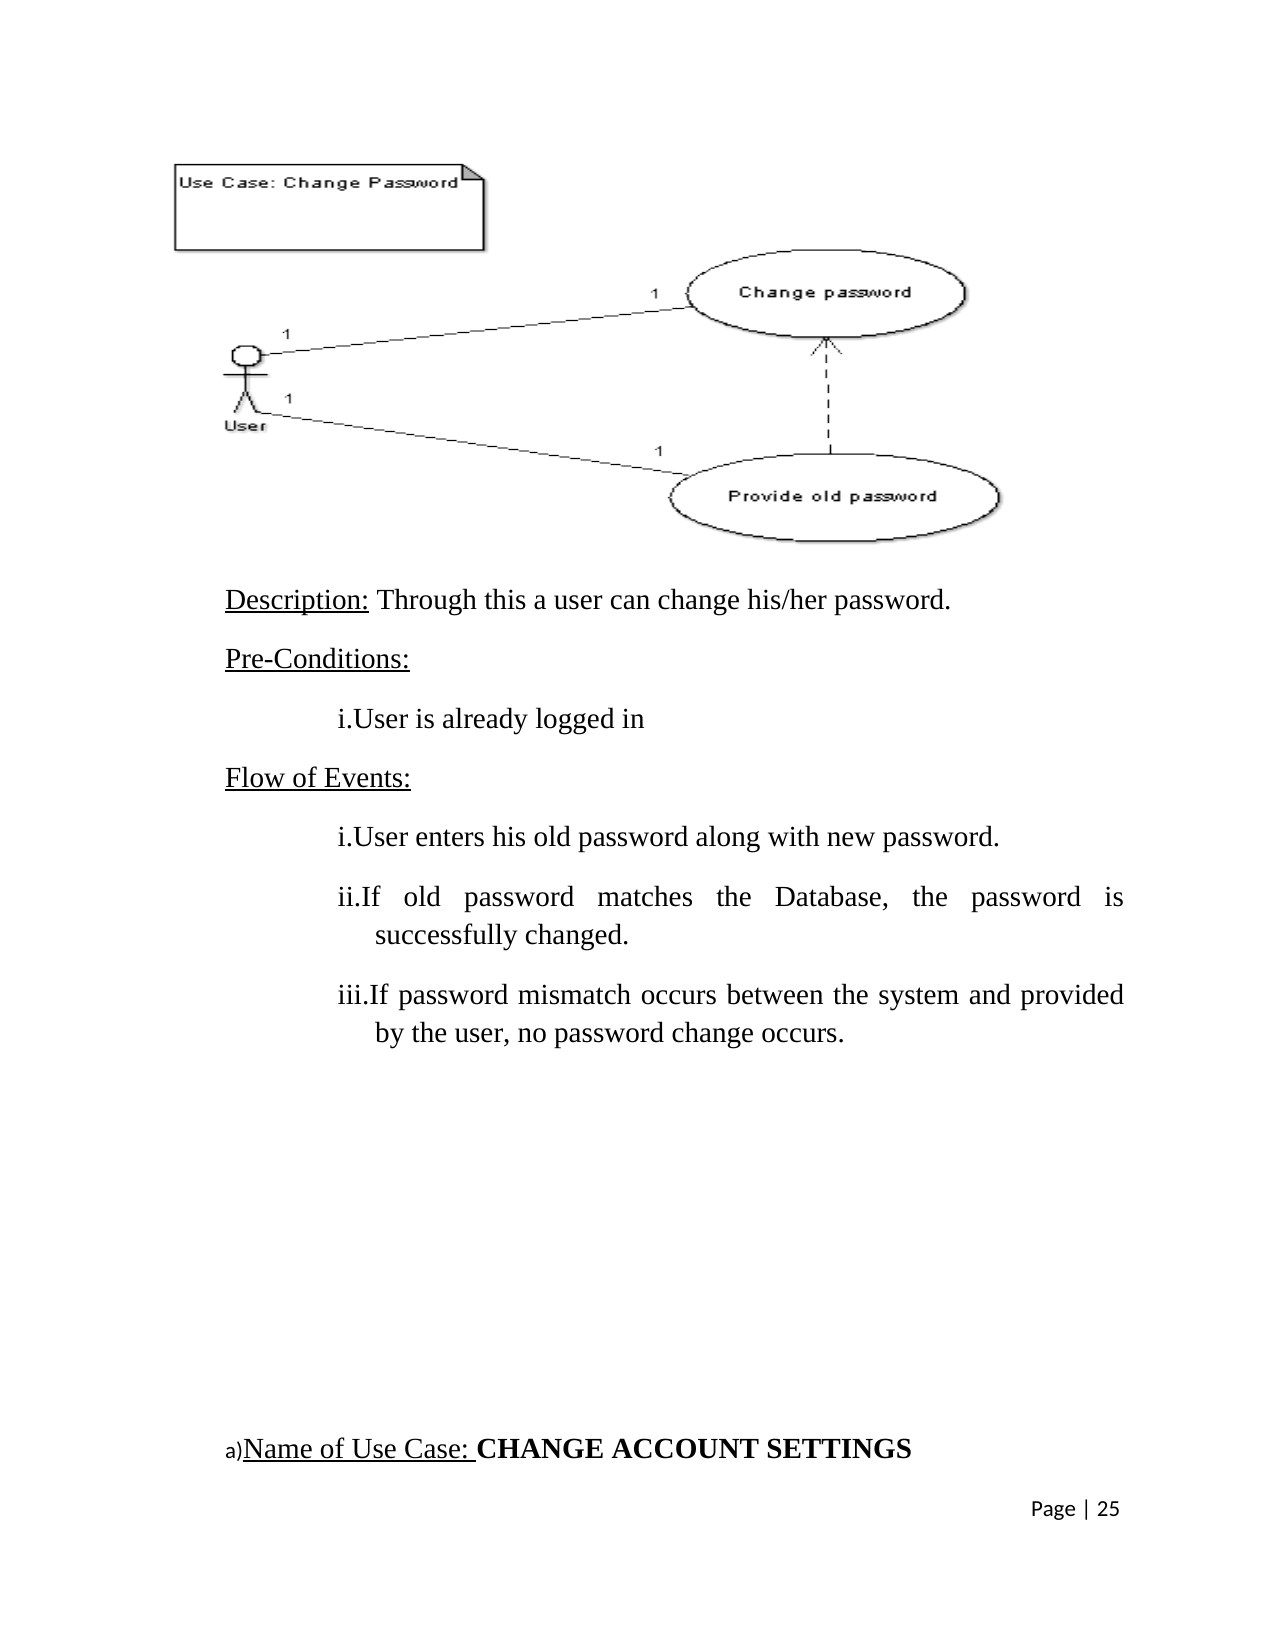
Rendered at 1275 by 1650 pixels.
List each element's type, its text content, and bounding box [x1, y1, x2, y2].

list If old password matches the Database, the password is successfully changed. [337, 879, 1125, 951]
list User is already logged in [337, 701, 1125, 734]
text Pre-Conditions: [150, 641, 1125, 675]
list User enters his old password along with new password. [337, 819, 1125, 853]
text Flow of Events: [225, 760, 1125, 794]
picture [166, 159, 1079, 548]
list If password mismatch occurs between the system and provided by the user, no password change occurs. [337, 977, 1125, 1049]
text Description: Through this a user can change his/her password. [150, 582, 1125, 616]
list Name of Use Case: CHANGE ACCOUNT SETTINGS [225, 1431, 1125, 1464]
